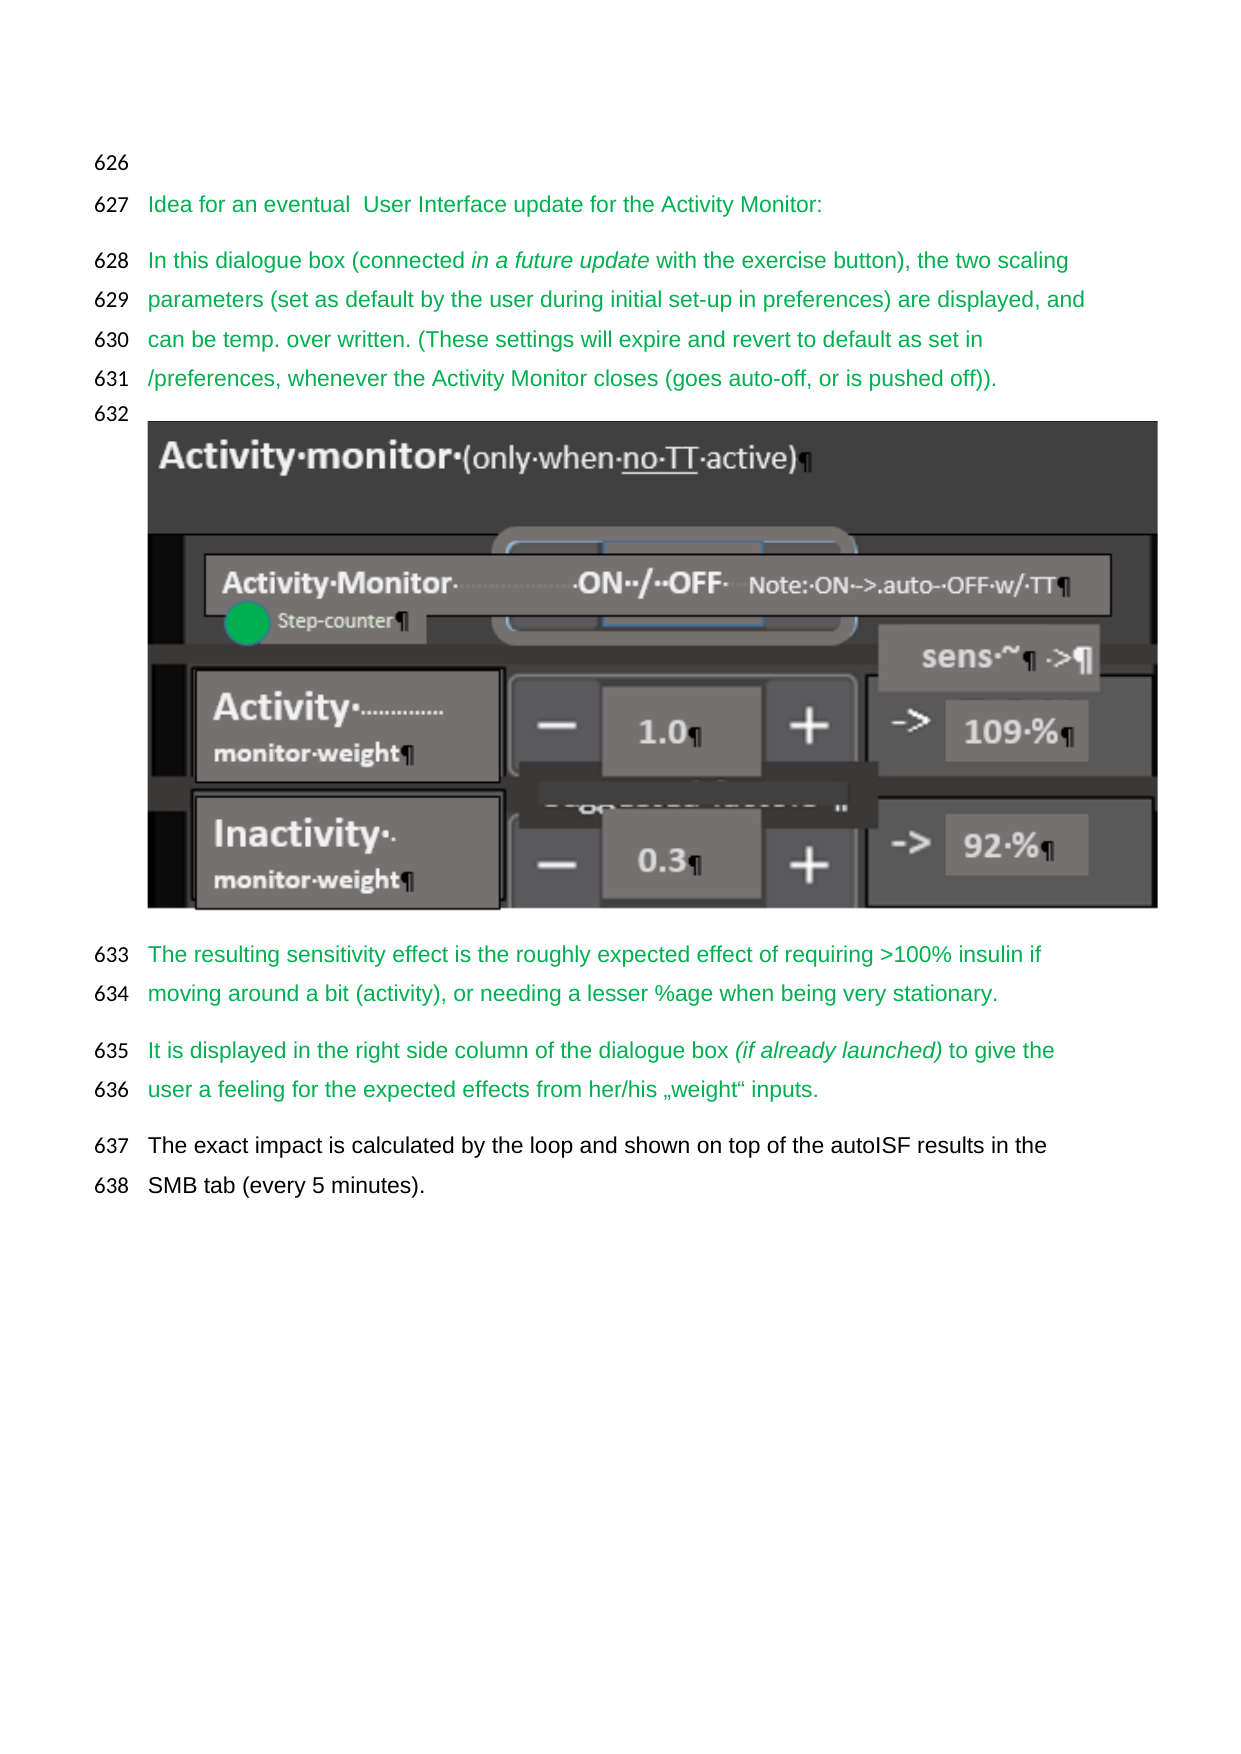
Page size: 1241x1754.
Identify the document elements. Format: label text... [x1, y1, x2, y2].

text Idea for an eventual User Interface update for the Activity Monitor: [148, 191, 1093, 217]
text It is displayed in the right side column of the dialogue box (if already launched) to give the user a feeling for the expected effects from her/his „weight“ inputs. [148, 1037, 1093, 1102]
text In this dialogue box (connected in a future update with the exercise button), the two scaling parameters (set as default by the user during initial set-up in preferences) are displayed, and can be temp. over written. (These settings will expire and revert to default as set in /preferences, whenever the Activity Monitor closes (goes auto-off, or is pushed off)). [148, 247, 1093, 392]
text The resulting sensitivity effect is the roughly expected effect of requiring >100% insulin if moving around a bit (activity), or needing a lesser %age when being very stationary. [148, 941, 1093, 1007]
text The exact impact is calculated by the loop and shown on top of the autoISF results in the SMB tab (every 5 minutes). [148, 1132, 1093, 1198]
